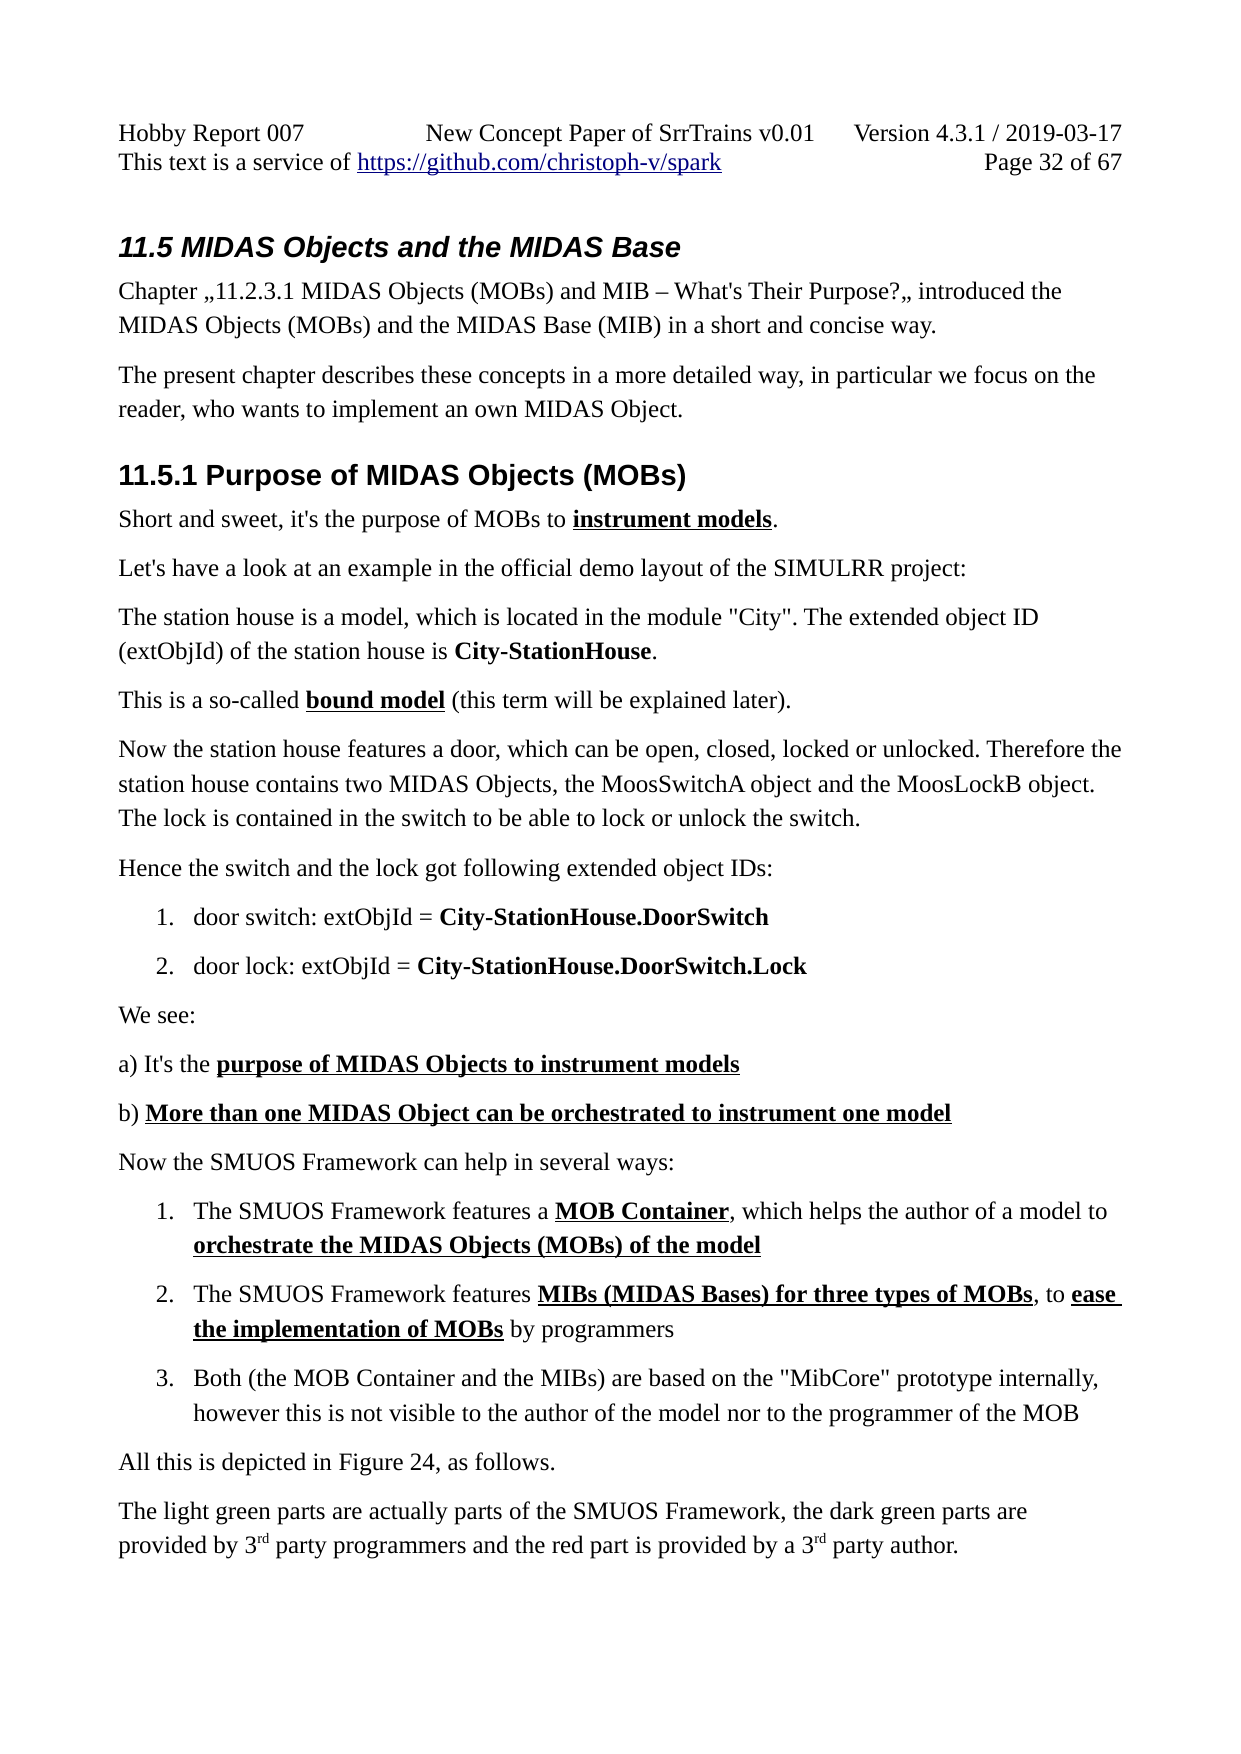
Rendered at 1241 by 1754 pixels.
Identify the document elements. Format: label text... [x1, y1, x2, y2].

list door lock: extObjId = City-StationHouse.DoorSwitch.Lock [156, 951, 1122, 979]
list Chapter „11.2.3.1 MIDAS Objects (MOBs) and MIB – What's Their Purpose?„ introduced the MIDAS Objects (MOBs) and the MIDAS Base (MIB) in a short and concise way. [81, 276, 1122, 339]
text The station house is a model, which is located in the module "City". The extended object ID (extObjId) of the station house is City-StationHouse. [118, 602, 1122, 665]
list Both (the MOB Container and the MIBs) are based on the "MibCore" prototype internally, however this is not visible to the author of the model nor to the programmer of the MOB [156, 1363, 1122, 1426]
text This is a so-called bound model (this term will be explained later). [118, 686, 1122, 714]
text Now the station house features a door, which can be open, closed, locked or unlocked. Therefore the station house contains two MIDAS Objects, the MoosSwitchA object and the MoosLockB object. The lock is contained in the switch to be able to lock or unlock the switch. [118, 734, 1122, 832]
text a) It's the purpose of MIDAS Objects to instrument models [118, 1049, 1122, 1078]
text All this is depicted in Figure 24, as follows. [118, 1447, 1122, 1475]
text The light green parts are actually parts of the SMUOS Framework, the dark green parts are provided by 3rd party programmers and the red part is provided by a 3rd party author. [118, 1496, 1122, 1559]
text We see: [118, 1000, 1122, 1028]
subtitle 11.5 MIDAS Objects and the MIDAS Base [118, 230, 1122, 264]
text Short and sweet, it's the purpose of MOBs to instrument models. [118, 504, 1122, 533]
list The present chapter describes these concepts in a more detailed way, in particular we focus on the reader, who wants to implement an own MIDAS Object. [81, 360, 1122, 423]
list door switch: extObjId = City-StationHouse.DoorSwitch [156, 902, 1122, 930]
subtitle 11.5.1 Purpose of MIDAS Objects (MOBs) [118, 458, 1122, 491]
list The SMUOS Framework features MIBs (MIDAS Bases) for three types of MOBs, to ease the implementation of MOBs by programmers [156, 1279, 1122, 1343]
text Now the SMUOS Framework can help in several ways: [118, 1147, 1122, 1176]
text Let's have a look at an example in the official demo layout of the SIMULRR project: [118, 553, 1122, 582]
text b) More than one MIDAS Object can be orchestrated to instrument one model [118, 1098, 1122, 1127]
list The SMUOS Framework features a MOB Container, which helps the author of a model to orchestrate the MIDAS Objects (MOBs) of the model [156, 1196, 1122, 1259]
text Hence the switch and the lock got following extended object IDs: [118, 853, 1122, 881]
